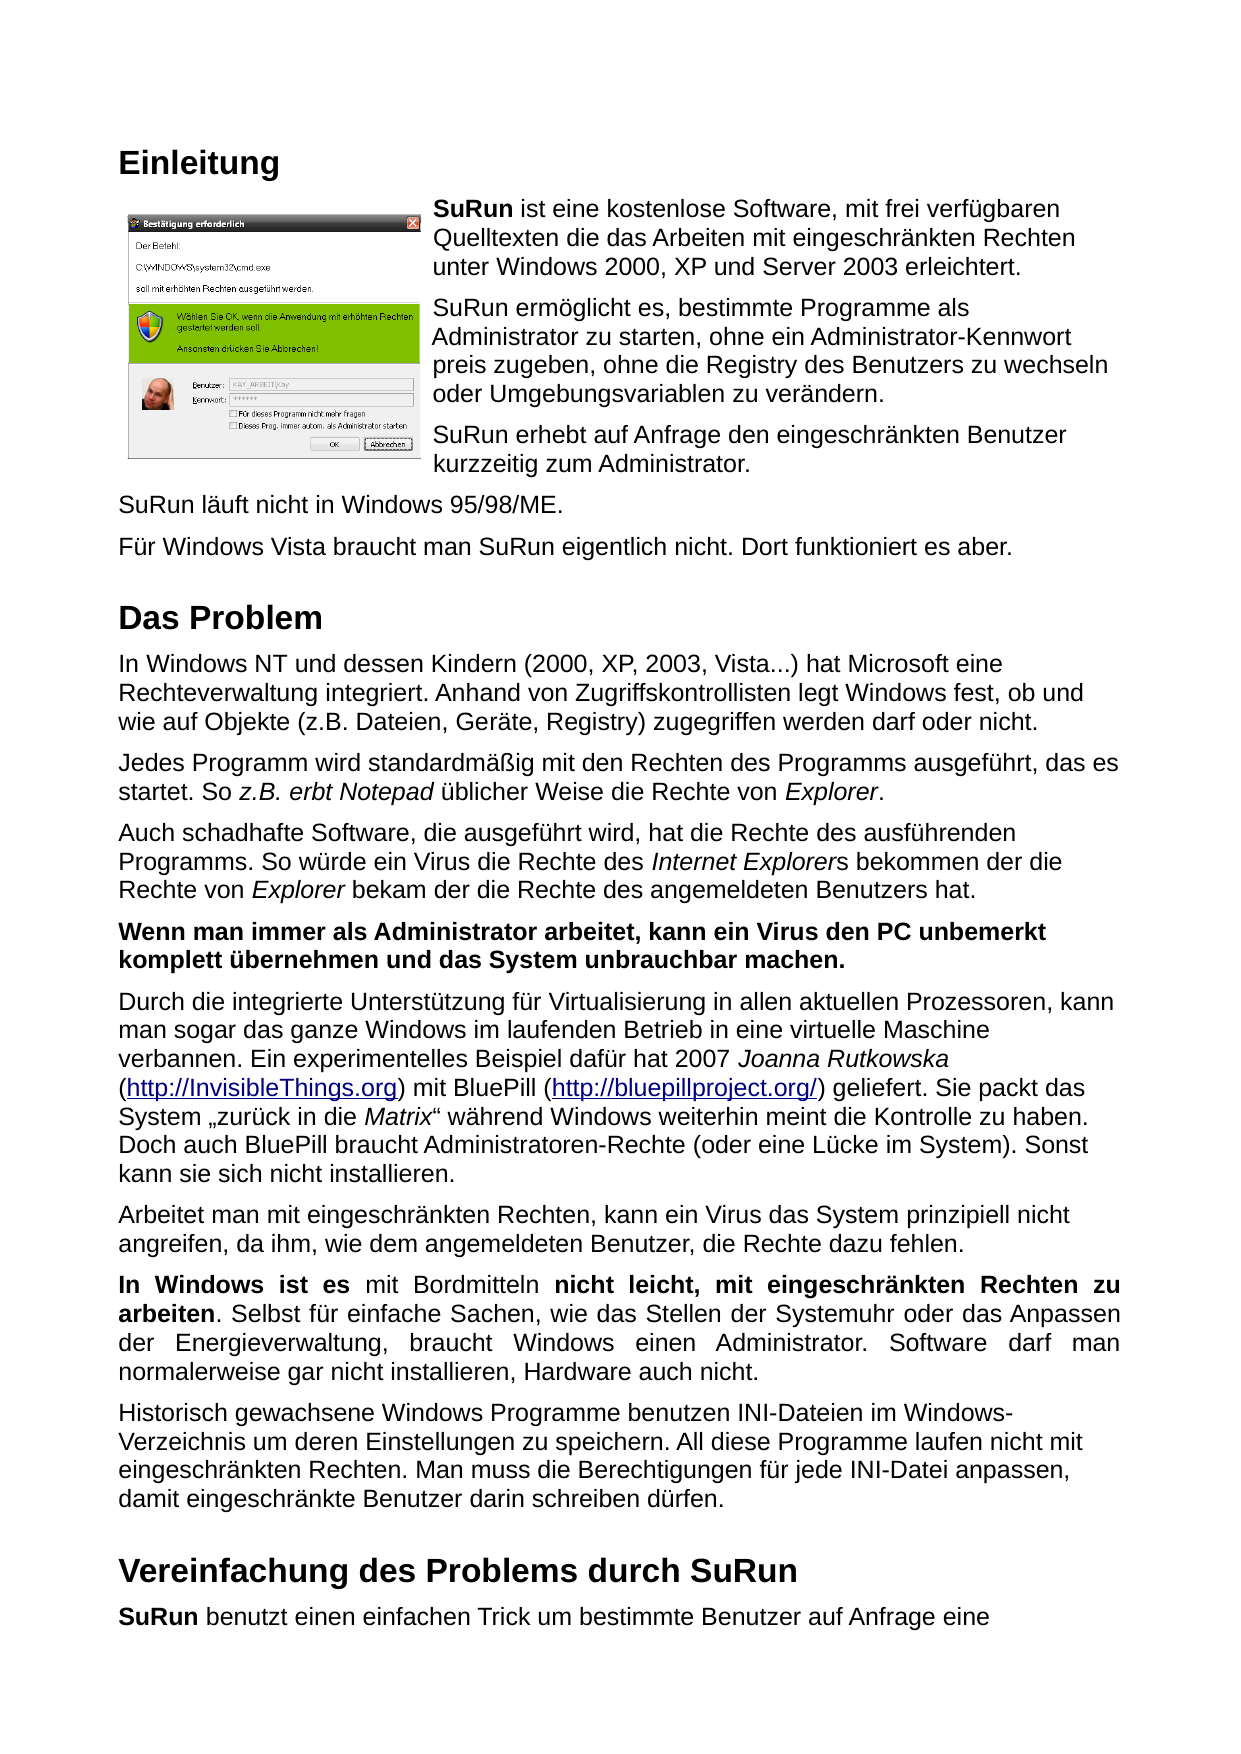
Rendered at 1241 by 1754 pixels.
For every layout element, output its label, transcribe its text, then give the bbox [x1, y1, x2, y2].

text Für Windows Vista braucht man SuRun eigentlich nicht. Dort funktioniert es aber. [118, 532, 1122, 561]
text SuRun ist eine kostenlose Software, mit frei verfügbaren Quelltexten die das Arbeiten mit eingeschränkten Rechten unter Windows 2000, XP und Server 2003 erleichtert. [118, 194, 1122, 281]
subtitle Einleitung [118, 143, 1122, 182]
text Historisch gewachsene Windows Programme benutzen INI-Dateien im Windows-Verzeichnis um deren Einstellungen zu speichern. All diese Programme laufen nicht mit eingeschränkten Rechten. Man muss die Berechtigungen für jede INI-Datei anpassen, damit eingeschränkte Benutzer darin schreiben dürfen. [118, 1398, 1122, 1513]
text Auch schadhafte Software, die ausgeführt wird, hat die Rechte des ausführenden Programms. So würde ein Virus die Rechte des Internet Explorers bekommen der die Rechte von Explorer bekam der die Rechte des angemeldeten Benutzers hat. [118, 818, 1122, 904]
picture [127, 214, 422, 459]
text SuRun erhebt auf Anfrage den eingeschränkten Benutzer kurzzeitig zum Administrator. [118, 421, 1122, 478]
text In Windows NT und dessen Kindern (2000, XP, 2003, Vista...) hat Microsoft eine Rechteverwaltung integriert. Anhand von Zugriffskontrollisten legt Windows fest, ob und wie auf Objekte (z.B. Dateien, Geräte, Registry) zugegriffen werden darf oder nicht. [118, 649, 1122, 735]
text SuRun läuft nicht in Windows 95/98/ME. [118, 491, 1122, 519]
text Arbeitet man mit eingeschränkten Rechten, kann ein Virus das System prinzipiell nicht angreifen, da ihm, wie dem angemeldeten Benutzer, die Rechte dazu fehlen. [118, 1200, 1122, 1258]
text Jedes Programm wird standardmäßig mit den Rechten des Programms ausgeführt, das es startet. So z.B. erbt Notepad üblicher Weise die Rechte von Explorer. [118, 748, 1122, 805]
text SuRun ermöglicht es, bestimmte Programme als Administrator zu starten, ohne ein Administrator-Kennwort preis zugeben, ohne die Registry des Benutzers zu wechseln oder Umgebungsvariablen zu verändern. [420, 293, 1122, 408]
subtitle Vereinfachung des Problems durch SuRun [118, 1550, 1122, 1589]
text Wenn man immer als Administrator arbeitet, kann ein Virus den PC unbemerkt komplett übernehmen und das System unbrauchbar machen. [118, 917, 1122, 974]
subtitle Das Problem [118, 598, 1122, 637]
text SuRun benutzt einen einfachen Trick um bestimmte Benutzer auf Anfrage eine [118, 1602, 1122, 1630]
text Durch die integrierte Unterstützung für Virtualisierung in allen aktuellen Prozessoren, kann man sogar das ganze Windows im laufenden Betrieb in eine virtuelle Maschine verbannen. Ein experimentelles Beispiel dafür hat 2007 Joanna Rutkowska (http://InvisibleThings.org) mit BluePill (http://bluepillproject.org/) geliefert. Sie packt das System „zurück in die Matrix“ während Windows weiterhin meint die Kontrolle zu haben. Doch auch BluePill braucht Administratoren-Rechte (oder eine Lücke im System). Sonst kann sie sich nicht installieren. [118, 987, 1122, 1188]
text In Windows ist es mit Bordmitteln nicht leicht, mit eingeschränkten Rechten zu arbeiten. Selbst für einfache Sachen, wie das Stellen der Systemuhr oder das Anpassen der Energieverwaltung, braucht Windows einen Administrator. Software darf man normalerweise gar nicht installieren, Hardware auch nicht. [118, 1270, 1122, 1385]
